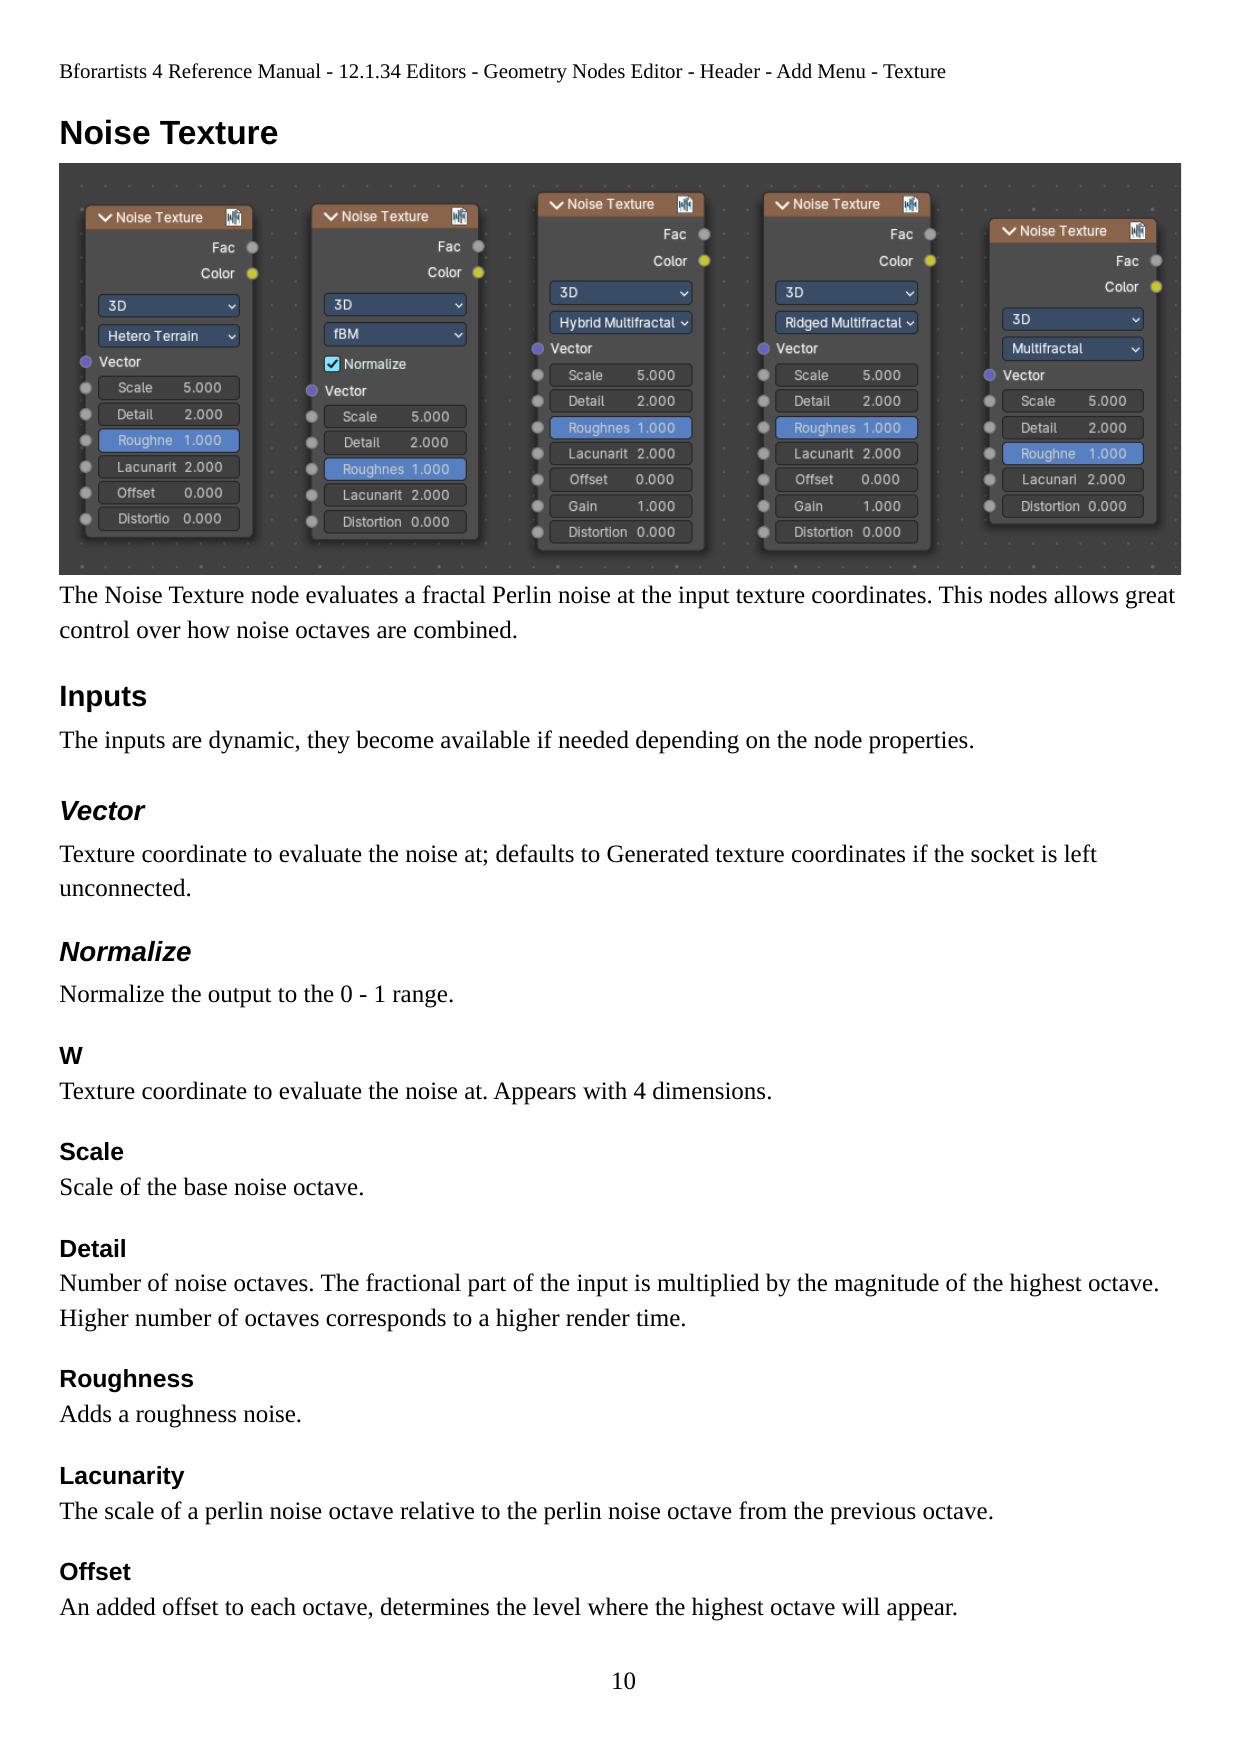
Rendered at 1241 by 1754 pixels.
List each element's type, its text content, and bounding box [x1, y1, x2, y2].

text Normalize the output to the 0 - 1 range. [59, 979, 1181, 1008]
subtitle Inputs [59, 678, 1181, 712]
text Adds a roughness noise. [59, 1399, 1181, 1428]
subtitle Vector [59, 795, 1181, 827]
text An added offset to each octave, determines the level where the highest octave will appear. [59, 1592, 1181, 1621]
text The scale of a perlin noise octave relative to the perlin noise octave from the previous octave. [59, 1496, 1181, 1524]
subtitle Detail [59, 1234, 1181, 1262]
subtitle Normalize [59, 935, 1181, 967]
subtitle Roughness [59, 1364, 1181, 1393]
text Scale of the base noise octave. [59, 1172, 1181, 1201]
picture [59, 163, 1182, 575]
text Texture coordinate to evaluate the noise at; defaults to Generated texture coordinates if the socket is left unconnected. [59, 839, 1181, 902]
text The Noise Texture node evaluates a fractal Perlin noise at the input texture coordinates. This nodes allows great control over how noise octaves are combined. [59, 575, 1181, 643]
text The inputs are dynamic, they become available if needed depending on the node properties. [59, 725, 1181, 753]
subtitle Scale [59, 1137, 1181, 1166]
text Texture coordinate to evaluate the noise at. Appears with 4 dimensions. [59, 1076, 1181, 1104]
text Number of noise octaves. The fractional part of the input is multiplied by the magnitude of the highest octave. Higher number of octaves corresponds to a higher render time. [59, 1268, 1181, 1332]
subtitle Noise Texture [59, 113, 1181, 151]
subtitle W [59, 1041, 1181, 1069]
subtitle Lacunarity [59, 1461, 1181, 1489]
subtitle Offset [59, 1557, 1181, 1586]
